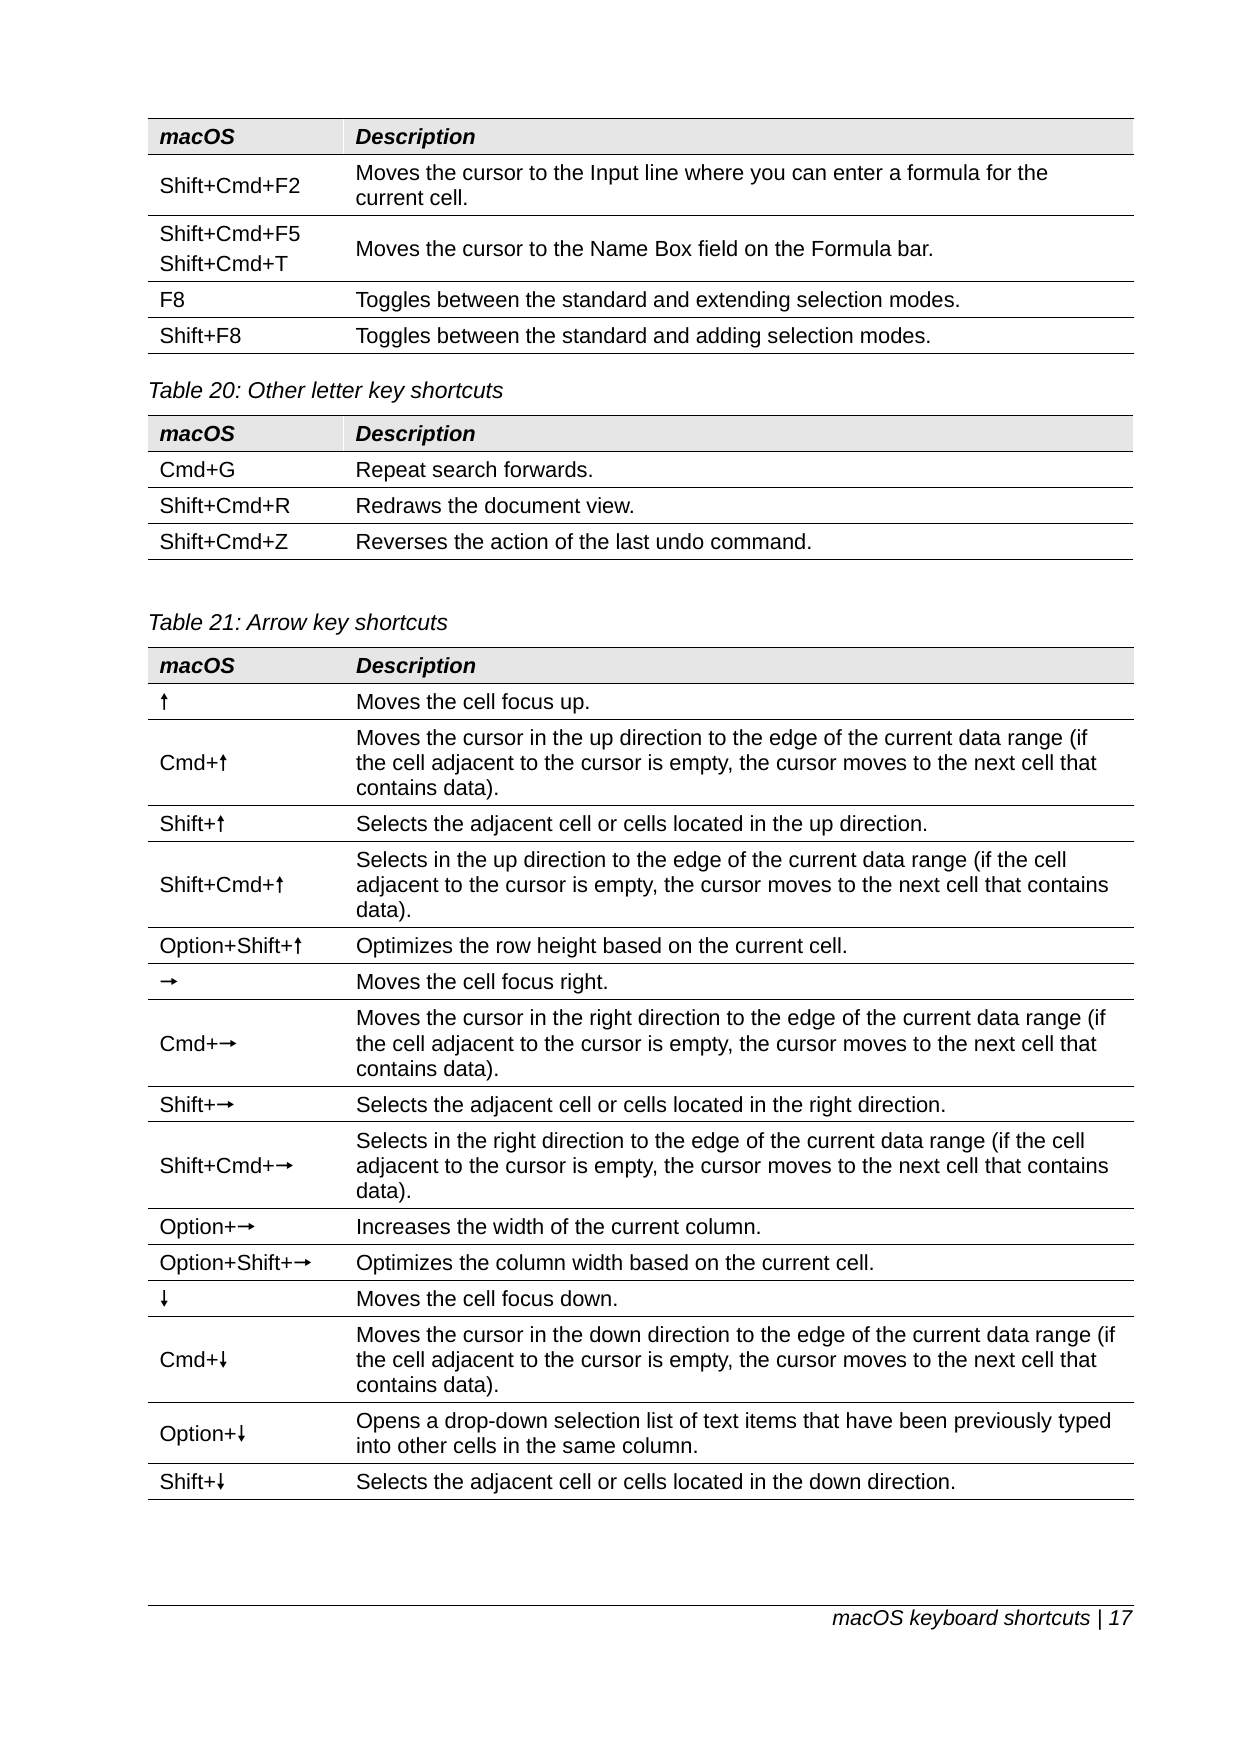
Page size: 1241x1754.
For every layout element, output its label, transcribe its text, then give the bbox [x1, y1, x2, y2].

table_cell 🠖 [148, 964, 344, 999]
text Table 20: Other letter key shortcuts [148, 377, 1134, 403]
table_cell Option+Shift+🠖 [148, 1245, 344, 1280]
table_cell Selects the adjacent cell or cells located in the up direction. [344, 806, 1134, 841]
table_cell Toggles between the standard and adding selection modes. [344, 318, 1133, 353]
table_cell Shift+🠖 [148, 1087, 344, 1121]
table_cell 🠗 [148, 1281, 344, 1316]
table_header Description [344, 119, 1133, 154]
table_cell Moves the cursor in the right direction to the edge of the current data range (if the cell adjacent to the cursor is empty, the cursor moves to the next cell that contains data). [344, 1000, 1134, 1086]
table_cell Shift+Cmd+🠕 [148, 842, 344, 927]
table_cell Redraws the document view. [344, 488, 1133, 523]
table_cell Option+🠗 [148, 1403, 344, 1463]
table_cell Moves the cursor in the down direction to the edge of the current data range (if the cell adjacent to the cursor is empty, the cursor moves to the next cell that contains data). [344, 1317, 1134, 1402]
table_cell Moves the cell focus down. [344, 1281, 1134, 1316]
table_cell Shift+Cmd+🠖 [148, 1122, 344, 1208]
table_cell 🠕 [148, 684, 344, 719]
table_cell Shift+Cmd+R [148, 488, 343, 523]
table_cell Moves the cursor to the Input line where you can enter a formula for the current cell. [344, 155, 1133, 215]
table_header Description [344, 416, 1133, 451]
table_cell Optimizes the row height based on the current cell. [344, 928, 1134, 963]
table_cell Moves the cursor to the Name Box field on the Formula bar. [344, 216, 1133, 281]
table_header Description [344, 648, 1134, 683]
table_cell Cmd+🠗 [148, 1317, 344, 1402]
table_cell Moves the cursor in the up direction to the edge of the current data range (if the cell adjacent to the cursor is empty, the cursor moves to the next cell that contains data). [344, 720, 1134, 805]
table_cell Shift+🠕 [148, 806, 344, 841]
table_cell F8 [148, 282, 343, 317]
table_header macOS [148, 648, 344, 683]
table_cell Selects in the up direction to the edge of the current data range (if the cell adjacent to the cursor is empty, the cursor moves to the next cell that contains data). [344, 842, 1134, 927]
table_cell Selects in the right direction to the edge of the current data range (if the cell adjacent to the cursor is empty, the cursor moves to the next cell that contains data). [344, 1122, 1134, 1208]
table_cell Option+🠖 [148, 1209, 344, 1244]
table_cell Cmd+🠖 [148, 1000, 344, 1086]
table_cell Selects the adjacent cell or cells located in the right direction. [344, 1087, 1134, 1121]
table_header macOS [148, 119, 343, 154]
text Table 21: Arrow key shortcuts [148, 609, 1134, 635]
table_cell Opens a drop-down selection list of text items that have been previously typed into other cells in the same column. [344, 1403, 1134, 1463]
table_cell Repeat search forwards. [344, 452, 1133, 487]
table_header macOS [148, 416, 343, 451]
table_cell Shift+Cmd+Z [148, 524, 343, 558]
table_cell Shift+🠗 [148, 1464, 344, 1499]
table_cell Optimizes the column width based on the current cell. [344, 1245, 1134, 1280]
table_cell Reverses the action of the last undo command. [344, 524, 1133, 558]
table_cell Shift+F8 [148, 318, 343, 353]
table_cell Cmd+G [148, 452, 343, 487]
table_cell Cmd+🠕 [148, 720, 344, 805]
table_cell Selects the adjacent cell or cells located in the down direction. [344, 1464, 1134, 1499]
table_cell Shift+Cmd+F5 Shift+Cmd+T [148, 216, 343, 281]
table_cell Toggles between the standard and extending selection modes. [344, 282, 1133, 317]
table_cell Moves the cell focus right. [344, 964, 1134, 999]
table_cell Moves the cell focus up. [344, 684, 1134, 719]
table_cell Increases the width of the current column. [344, 1209, 1134, 1244]
table_cell Option+Shift+🠕 [148, 928, 344, 963]
table_cell Shift+Cmd+F2 [148, 155, 343, 215]
